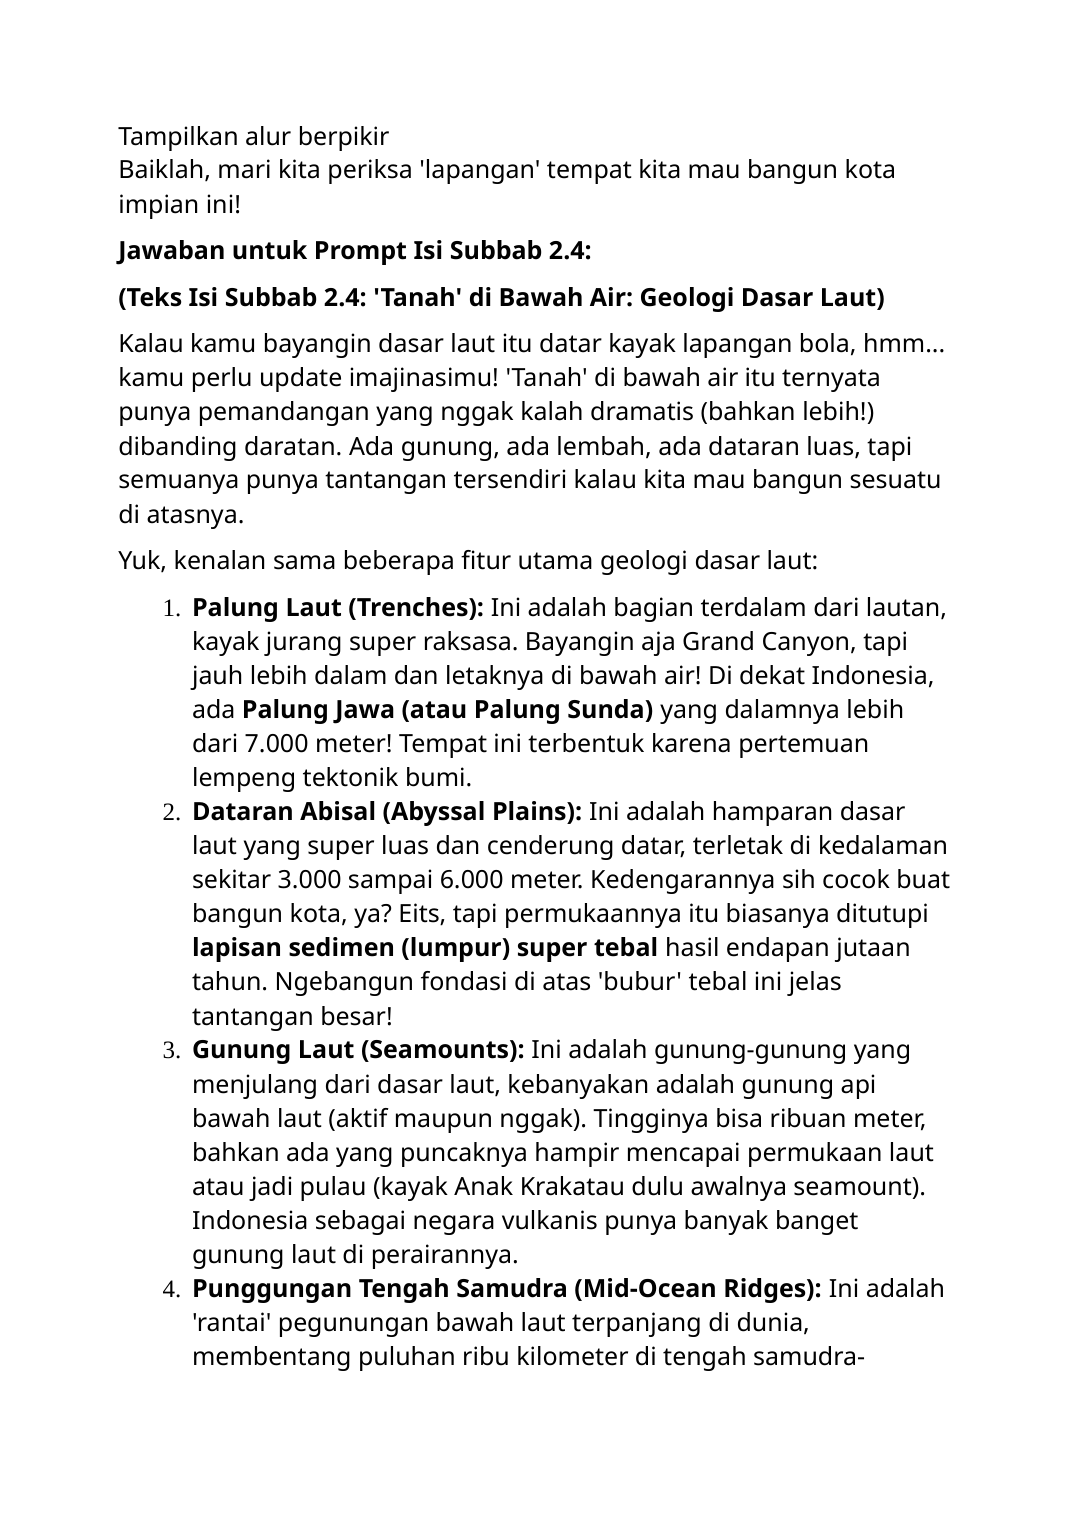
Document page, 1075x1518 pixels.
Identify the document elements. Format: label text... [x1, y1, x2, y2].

list Gunung Laut (Seamounts): Ini adalah gunung-gunung yang menjulang dari dasar laut, kebanyakan adalah gunung api bawah laut (aktif maupun nggak). Tingginya bisa ribuan meter, bahkan ada yang puncaknya hampir mencapai permukaan laut atau jadi pulau (kayak Anak Krakatau dulu awalnya seamount). Indonesia sebagai negara vulkanis punya banyak banget gunung laut di perairannya. [162, 1032, 957, 1271]
list Palung Laut (Trenches): Ini adalah bagian terdalam dari lautan, kayak jurang super raksasa. Bayangin aja Grand Canyon, tapi jauh lebih dalam dan letaknya di bawah air! Di dekat Indonesia, ada Palung Jawa (atau Palung Sunda) yang dalamnya lebih dari 7.000 meter! Tempat ini terbentuk karena pertemuan lempeng tektonik bumi. [162, 589, 957, 794]
text (Teks Isi Subbab 2.4: 'Tanah' di Bawah Air: Geologi Dasar Laut) [118, 279, 957, 313]
text Jawaban untuk Prompt Isi Subbab 2.4: [118, 233, 957, 267]
text Kalau kamu bayangin dasar laut itu datar kayak lapangan bola, hmm... kamu perlu update imajinasimu! 'Tanah' di bawah air itu ternyata punya pemandangan yang nggak kalah dramatis (bahkan lebih!) dibanding daratan. Ada gunung, ada lembah, ada dataran luas, tapi semuanya punya tantangan tersendiri kalau kita mau bangun sesuatu di atasnya. [118, 326, 957, 530]
text Baiklah, mari kita periksa 'lapangan' tempat kita mau bangun kota impian ini! [118, 152, 957, 220]
list Dataran Abisal (Abyssal Plains): Ini adalah hamparan dasar laut yang super luas dan cenderung datar, terletak di kedalaman sekitar 3.000 sampai 6.000 meter. Kedengarannya sih cocok buat bangun kota, ya? Eits, tapi permukaannya itu biasanya ditutupi lapisan sedimen (lumpur) super tebal hasil endapan jutaan tahun. Ngebangun fondasi di atas 'bubur' tebal ini jelas tantangan besar! [162, 794, 957, 1032]
text Tampilkan alur berpikir [118, 118, 957, 152]
text Yuk, kenalan sama beberapa fitur utama geologi dasar laut: [118, 543, 957, 577]
list Punggungan Tengah Samudra (Mid-Ocean Ridges): Ini adalah 'rantai' pegunungan bawah laut terpanjang di dunia, membentang puluhan ribu kilometer di tengah samudra- [162, 1271, 957, 1373]
